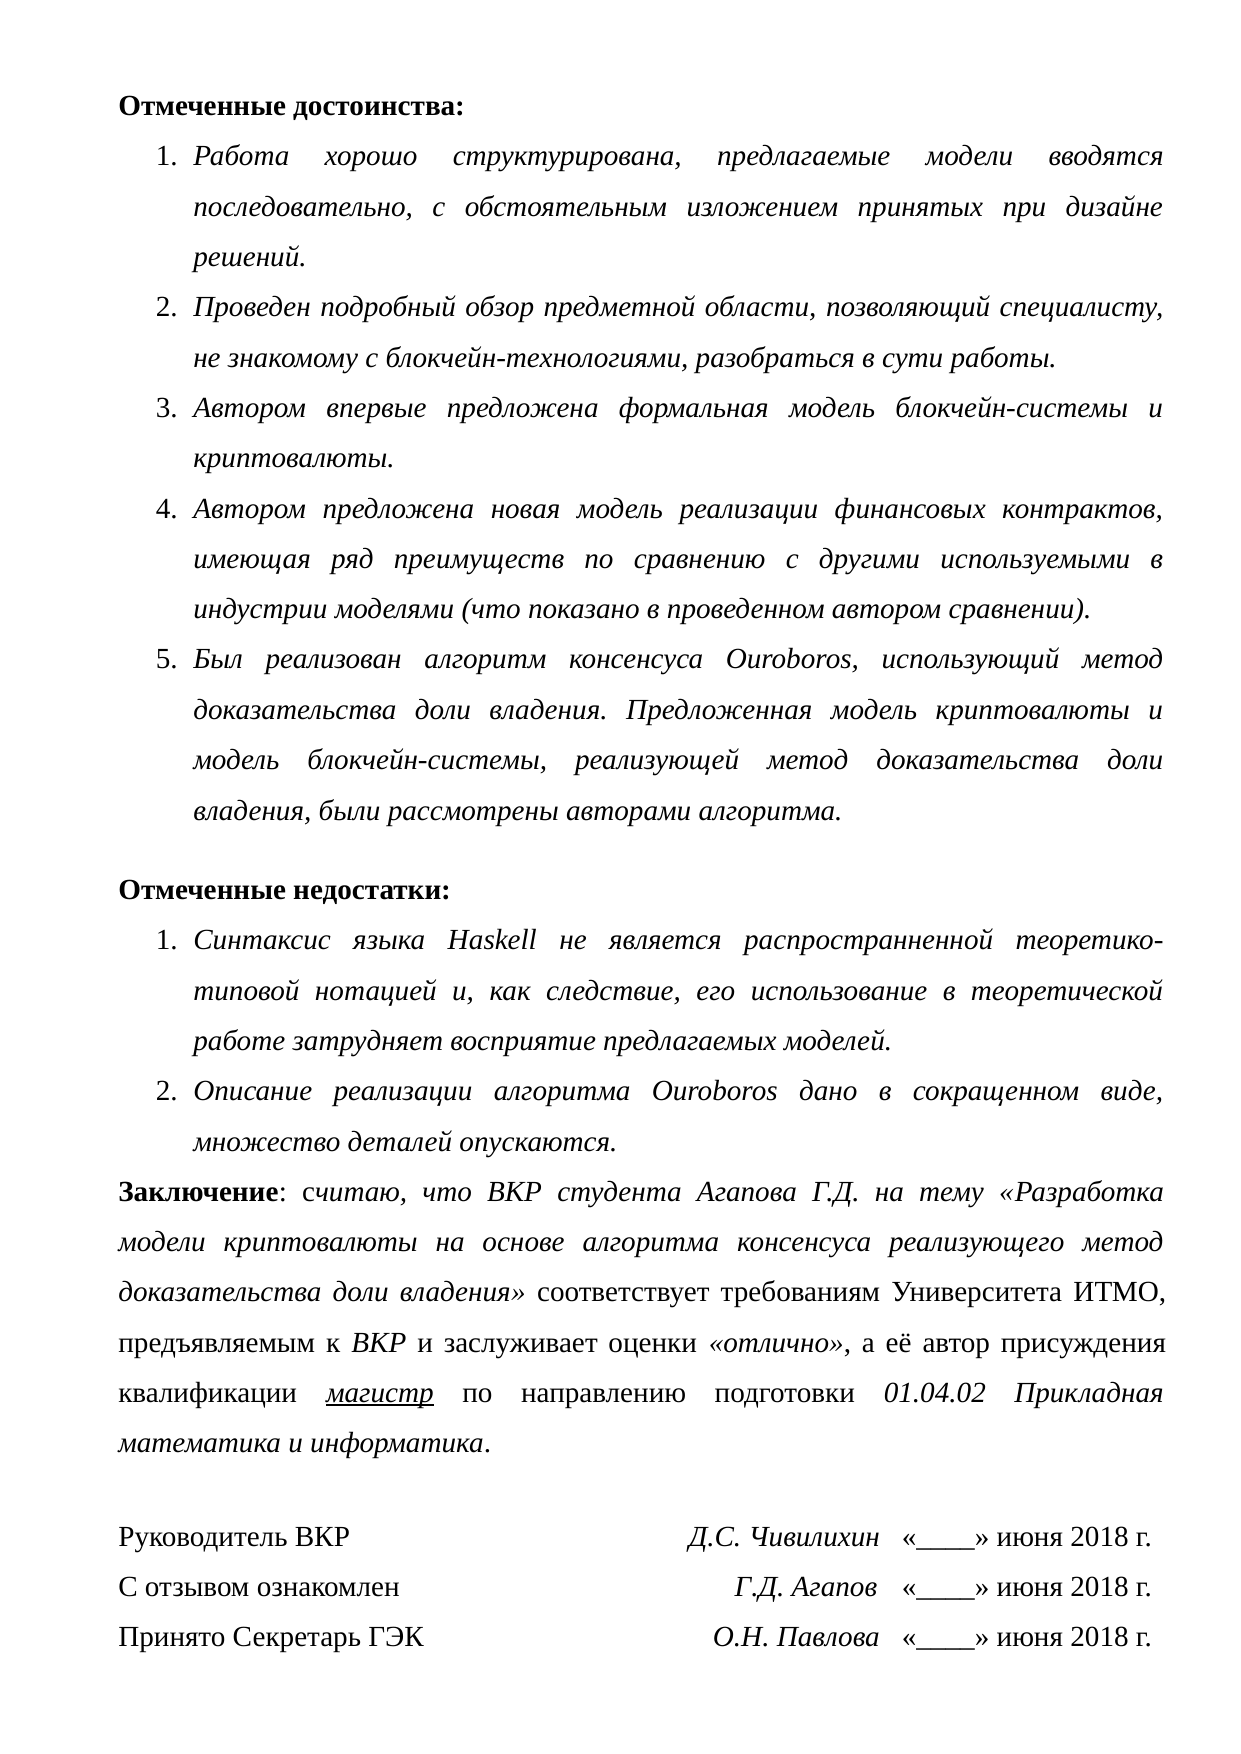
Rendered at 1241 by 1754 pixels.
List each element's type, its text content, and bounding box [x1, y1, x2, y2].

text Отмеченные достоинства: [118, 88, 1166, 122]
list Описание реализации алгоритма Ouroboros дано в сокращенном виде, множество деталей опускаются. [156, 1073, 1166, 1157]
list Работа хорошо структурирована, предлагаемые модели вводятся последовательно, с обстоятельным изложением принятых при дизайне решений. [156, 138, 1166, 273]
text Отмеченные недостатки: [118, 872, 1166, 906]
list Синтаксис языка Haskell не является распространненной теоретико-типовой нотацией и, как следствие, его использование в теоретической работе затрудняет восприятие предлагаемых моделей. [156, 922, 1166, 1057]
list Автором впервые предложена формальная модель блокчейн-системы и криптовалюты. [156, 390, 1166, 474]
text Принято Секретарь ГЭК О.Н. Павлова «____» июня 2018 г. [118, 1619, 1166, 1653]
text Заключение: cчитаю, что ВКР студента Агапова Г.Д. на тему «Разработка модели криптовалюты на основе алгоритма консенсуса реализующего метод доказательства доли владения» соответствует требованиям Университета ИТМО, предъявляемым к ВКР и заслуживает оценки «отлично», а её автор присуждения квалификации магистр по направлению подготовки 01.04.02 Прикладная математика и информатика. [118, 1174, 1166, 1459]
list Проведен подробный обзор предметной области, позволяющий специалисту, не знакомому с блокчейн-технологиями, разобраться в сути работы. [156, 289, 1166, 373]
text С отзывом ознакомлен Г.Д. Агапов «____» июня 2018 г. [118, 1569, 1166, 1603]
text Руководитель ВКР Д.С. Чивилихин «____» июня 2018 г. [118, 1519, 1166, 1552]
list Был реализован алгоритм консенсуса Ouroboros, использующий метод доказательства доли владения. Предложенная модель криптовалюты и модель блокчейн-системы, реализующей метод доказательства доли владения, были рассмотрены авторами алгоритма. [156, 642, 1166, 826]
list Автором предложена новая модель реализации финансовых контрактов, имеющая ряд преимуществ по сравнению с другими используемыми в индустрии моделями (что показано в проведенном автором сравнении). [156, 491, 1166, 625]
